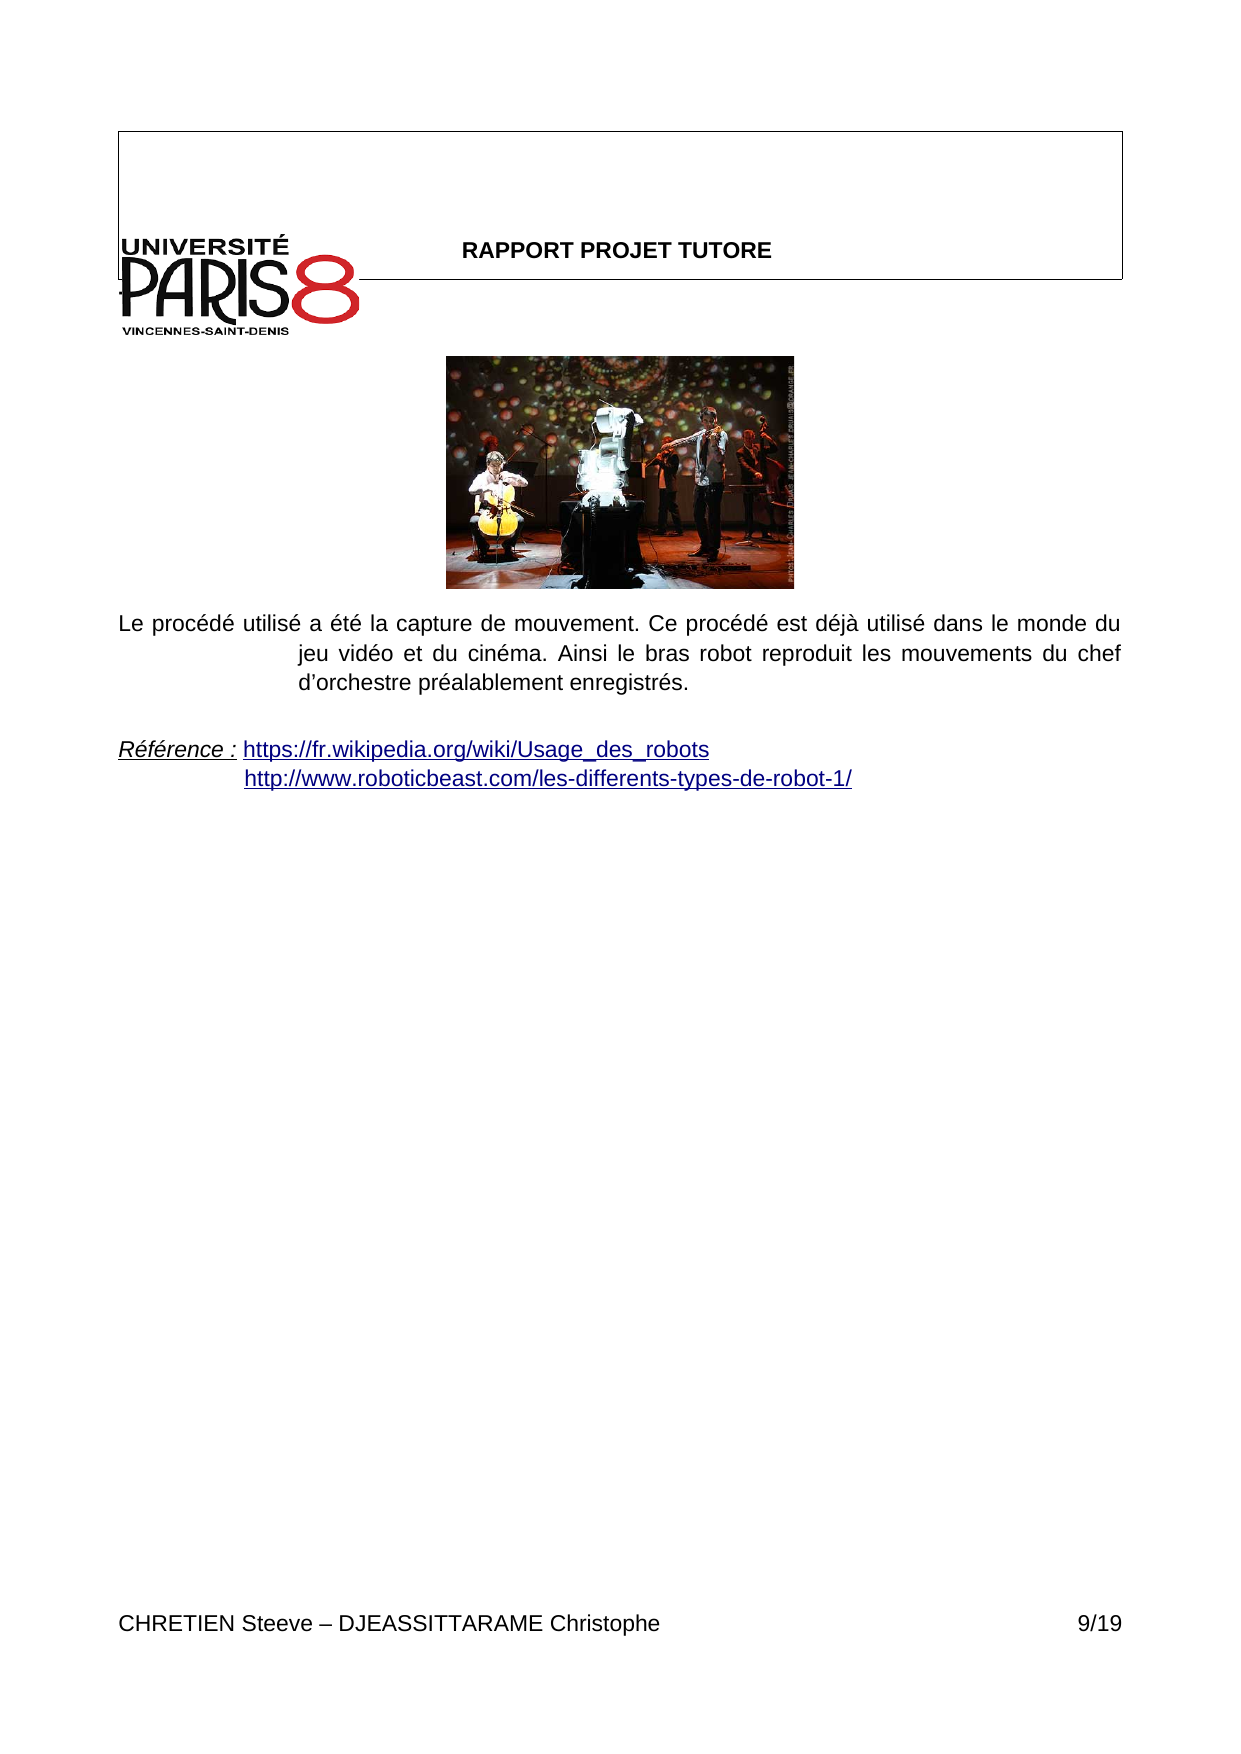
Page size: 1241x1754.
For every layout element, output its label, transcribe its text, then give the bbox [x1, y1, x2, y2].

picture [446, 356, 795, 589]
subtitle - Musique : [360, 280, 1122, 304]
subtitle Le procédé utilisé a été la capture de mouvement. Ce procédé est déjà utilisé dans le monde du jeu vidéo et du cinéma. Ainsi le bras robot reproduit les mouvements du chef d’orchestre préalablement enregistrés. [118, 611, 1122, 695]
text http://www.roboticbeast.com/les-differents-types-de-robot-1/ [193, 766, 1122, 792]
picture [122, 234, 360, 335]
text Référence : https://fr.wikipedia.org/wiki/Usage_des_robots [118, 737, 1122, 762]
